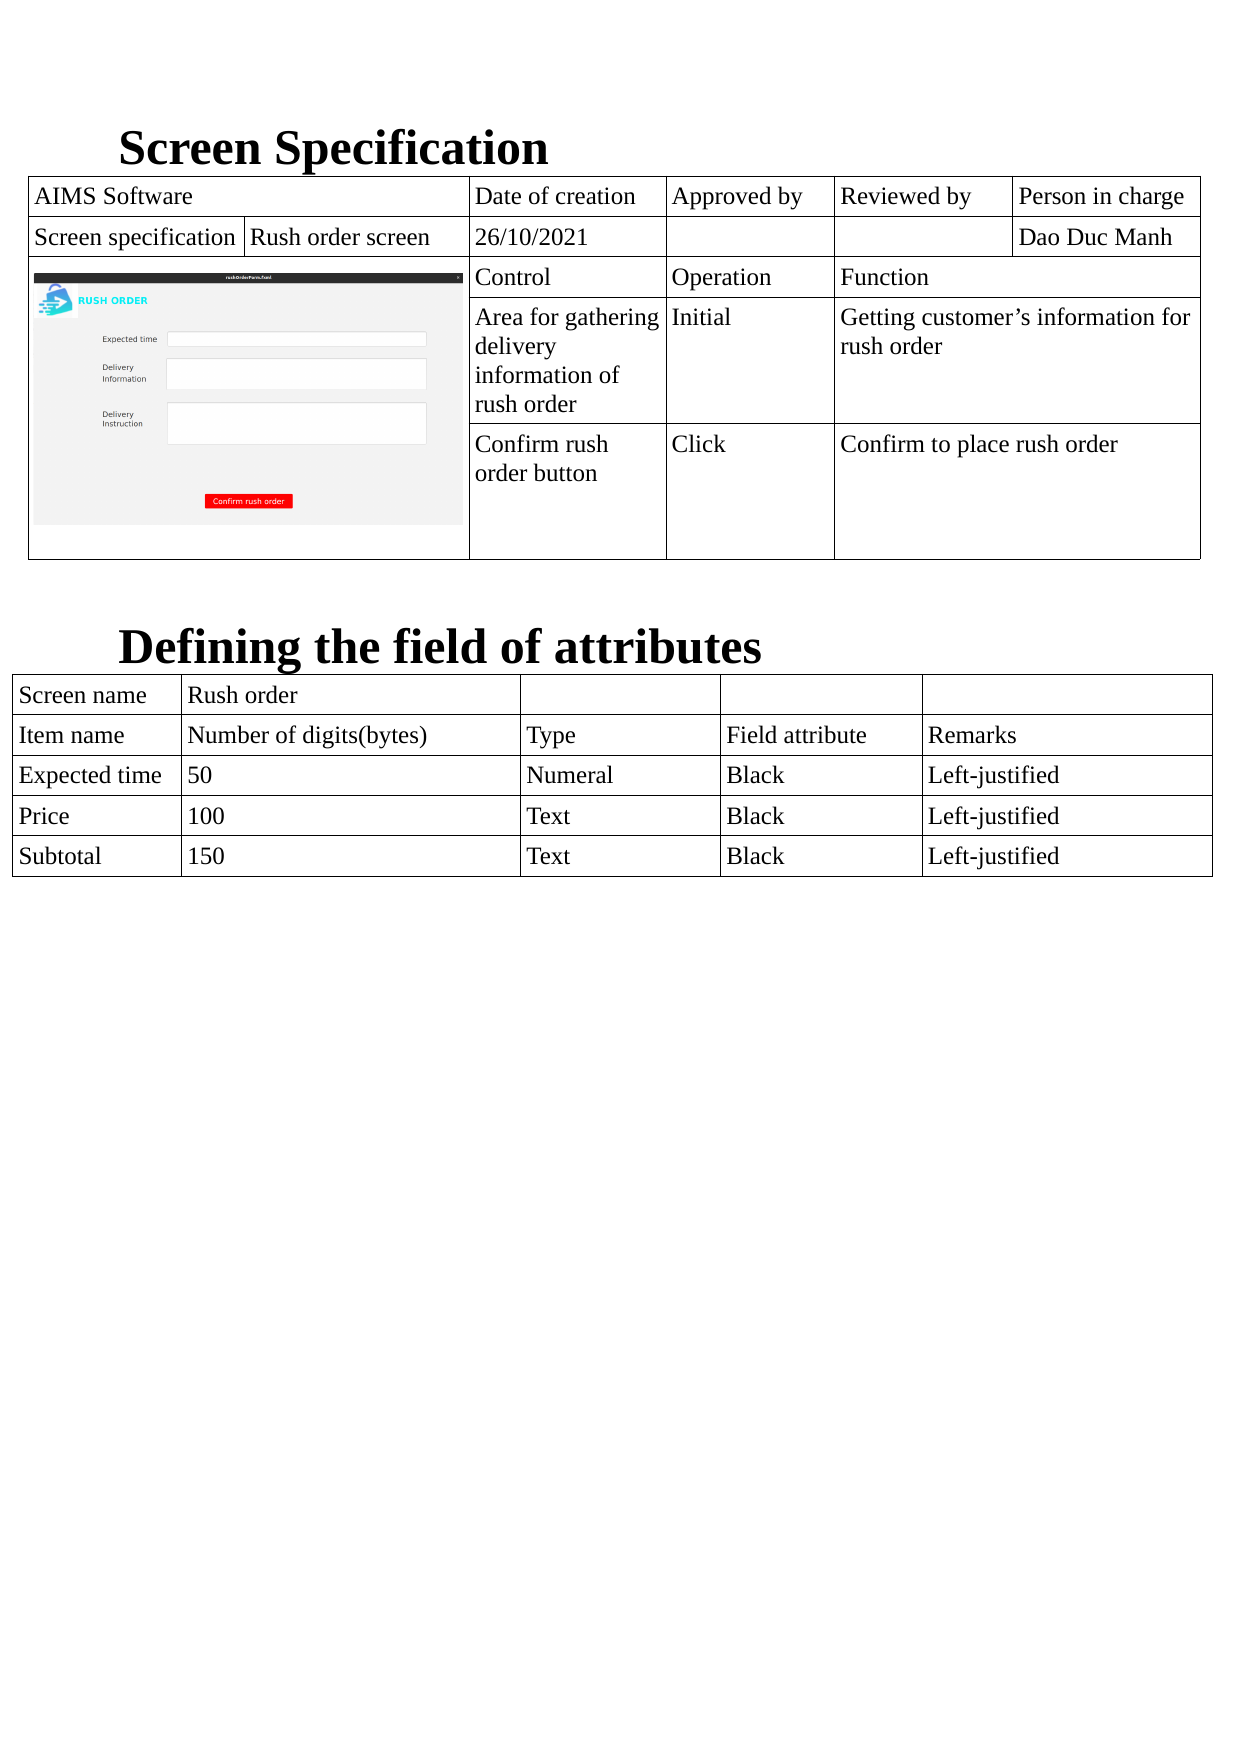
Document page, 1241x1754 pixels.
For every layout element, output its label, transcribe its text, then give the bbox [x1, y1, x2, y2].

picture [33, 273, 463, 525]
table_header [923, 675, 1212, 714]
table_cell Black [721, 836, 922, 876]
table_header AIMS Software [29, 177, 469, 216]
text Screen Specification [118, 118, 1122, 176]
table_cell Price [13, 796, 181, 835]
table_cell [835, 217, 1012, 256]
text Defining the field of attributes [118, 616, 1122, 674]
table_cell Click [667, 424, 834, 559]
table_cell Confirm to place rush order [835, 424, 1200, 559]
table_cell Number of digits(bytes) [182, 715, 520, 754]
table_cell Left-justified [923, 756, 1212, 795]
table_cell Getting customer’s information for rush order [835, 298, 1200, 423]
table_cell Screen specification [29, 217, 244, 256]
table_cell Type [521, 715, 720, 754]
table_cell 26/10/2021 [470, 217, 666, 256]
table_cell 150 [182, 836, 520, 876]
table_cell Expected time [13, 756, 181, 795]
table_cell Subtotal [13, 836, 181, 876]
table_header [521, 675, 720, 714]
table_cell Left-justified [923, 836, 1212, 876]
table_cell Remarks [923, 715, 1212, 754]
table_cell Dao Duc Manh [1013, 217, 1200, 256]
table_cell [29, 257, 469, 559]
table_cell Function [835, 257, 1200, 297]
table_header Rush order [182, 675, 520, 714]
table_header [721, 675, 922, 714]
table_cell Text [521, 796, 720, 835]
table_header Date of creation [470, 177, 666, 216]
table_header Person in charge [1013, 177, 1200, 216]
table_cell Text [521, 836, 720, 876]
table_cell Initial [667, 298, 834, 423]
table_cell Field attribute [721, 715, 922, 754]
table_cell 50 [182, 756, 520, 795]
table_cell Area for gathering delivery information of rush order [470, 298, 666, 423]
table_cell Rush order screen [245, 217, 469, 256]
table_cell [667, 217, 834, 256]
table_cell Numeral [521, 756, 720, 795]
table_header Reviewed by [835, 177, 1012, 216]
table_cell 100 [182, 796, 520, 835]
table_cell Operation [667, 257, 834, 297]
table_header Screen name [13, 675, 181, 714]
table_cell Black [721, 756, 922, 795]
table_cell Confirm rush order button [470, 424, 666, 559]
table_cell Black [721, 796, 922, 835]
table_cell Item name [13, 715, 181, 754]
table_cell Left-justified [923, 796, 1212, 835]
table_cell Control [470, 257, 666, 297]
table_header Approved by [667, 177, 834, 216]
